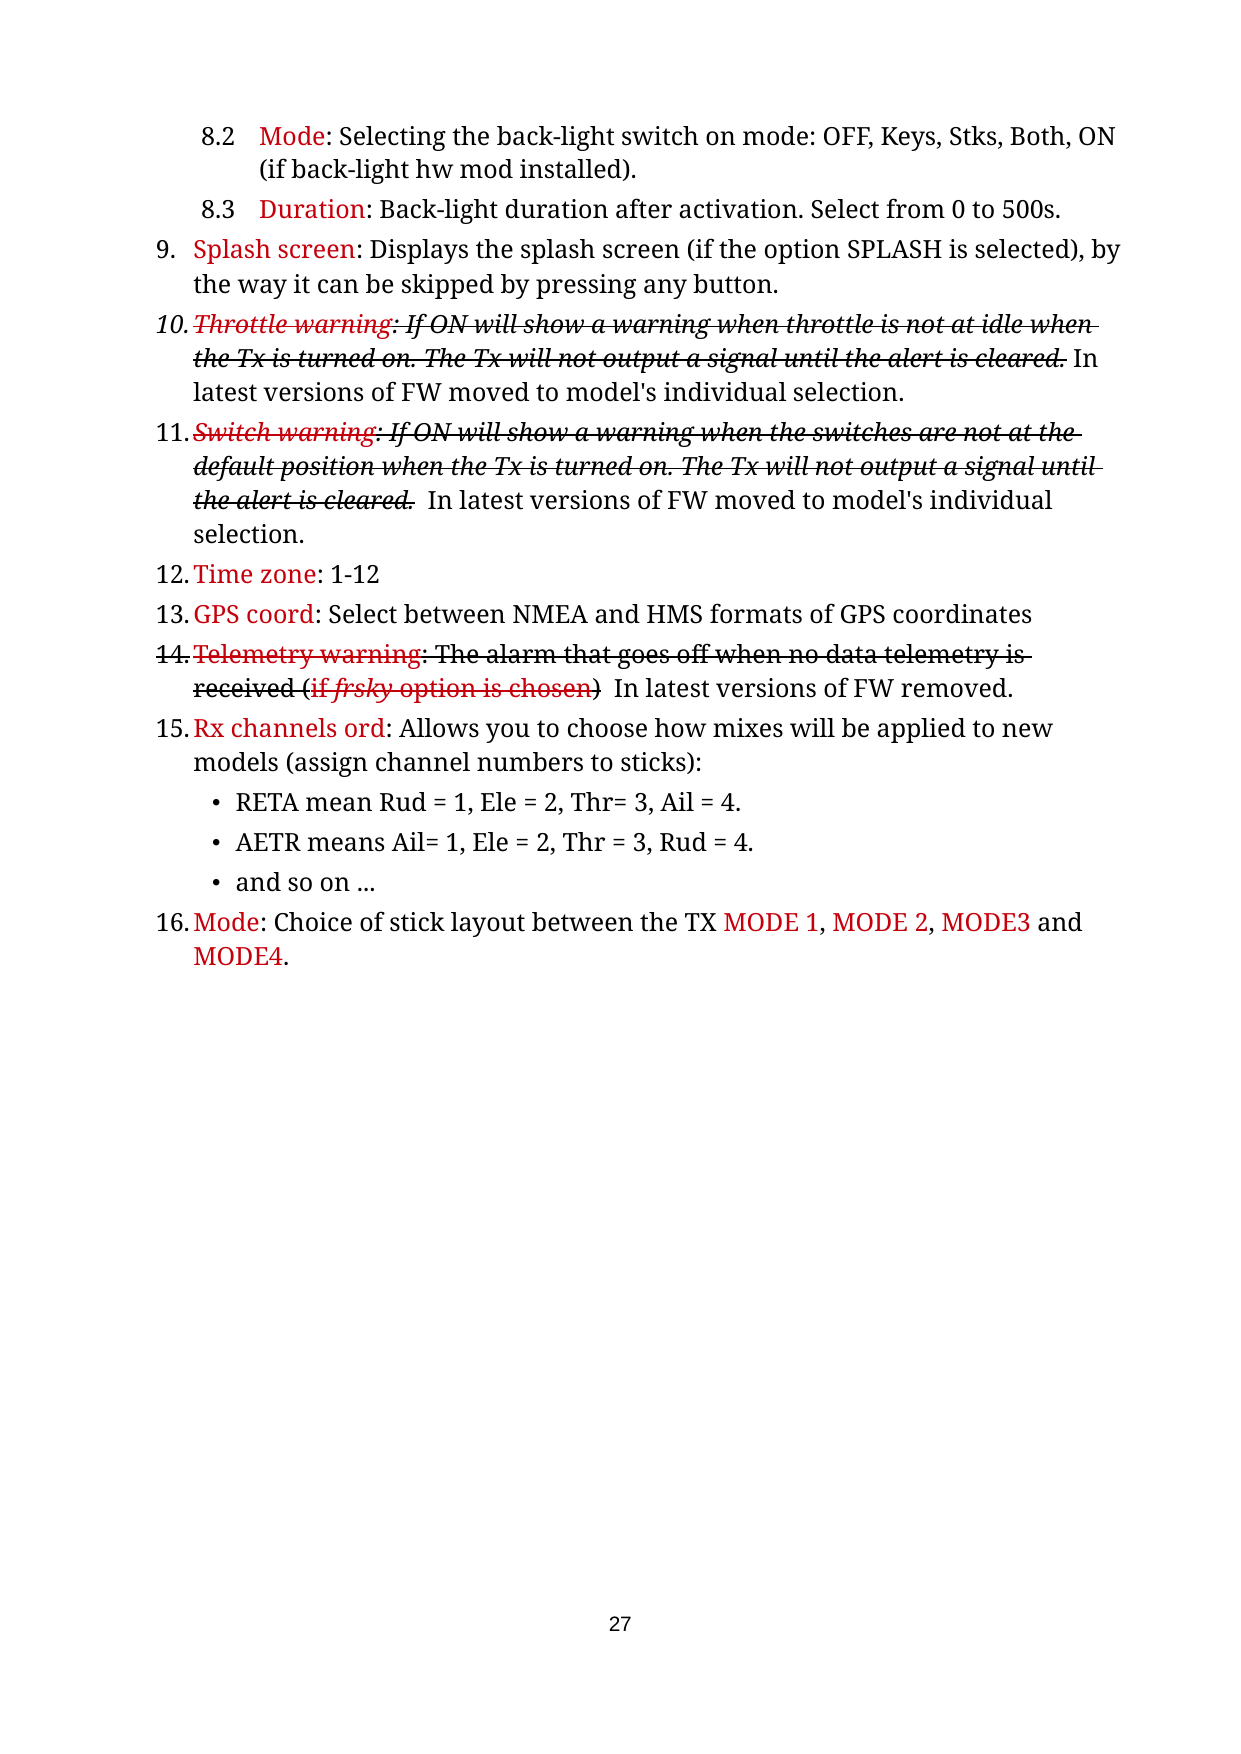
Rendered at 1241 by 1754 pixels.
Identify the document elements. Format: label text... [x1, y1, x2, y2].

list Telemetry warning: The alarm that goes off when no data telemetry is received (if frsky option is chosen) In latest versions of FW removed. [156, 637, 1122, 705]
list RETA mean Rud = 1, Ele = 2, Thr= 3, Ail = 4. [212, 785, 1122, 819]
list Switch warning: If ON will show a warning when the switches are not at the default position when the Tx is turned on. The Tx will not output a signal until the alert is cleared. In latest versions of FW moved to model's individual selection. [156, 414, 1122, 551]
list Throttle warning: If ON will show a warning when throttle is not at idle when the Tx is turned on. The Tx will not output a signal until the alert is cleared. In latest versions of FW moved to model's individual selection. [156, 306, 1122, 408]
list AETR means Ail= 1, Ele = 2, Thr = 3, Rud = 4. [212, 825, 1122, 859]
list and so on ... [212, 865, 1122, 899]
list GPS coord: Select between NMEA and HMS formats of GPS coordinates [156, 597, 1122, 631]
list Mode: Selecting the back-light switch on mode: OFF, Keys, Stks, Both, ON (if back-light hw mod installed). [194, 118, 1122, 186]
list Rx channels ord: Allows you to choose how mixes will be applied to new models (assign channel numbers to sticks): [156, 711, 1122, 779]
list Duration: Back-light duration after activation. Select from 0 to 500s. [194, 192, 1122, 226]
list Time zone: 1-12 [156, 557, 1122, 591]
list Mode: Choice of stick layout between the TX MODE 1, MODE 2, MODE3 and MODE4. [156, 905, 1122, 973]
list Splash screen: Displays the splash screen (if the option SPLASH is selected), by the way it can be skipped by pressing any button. [156, 232, 1122, 300]
